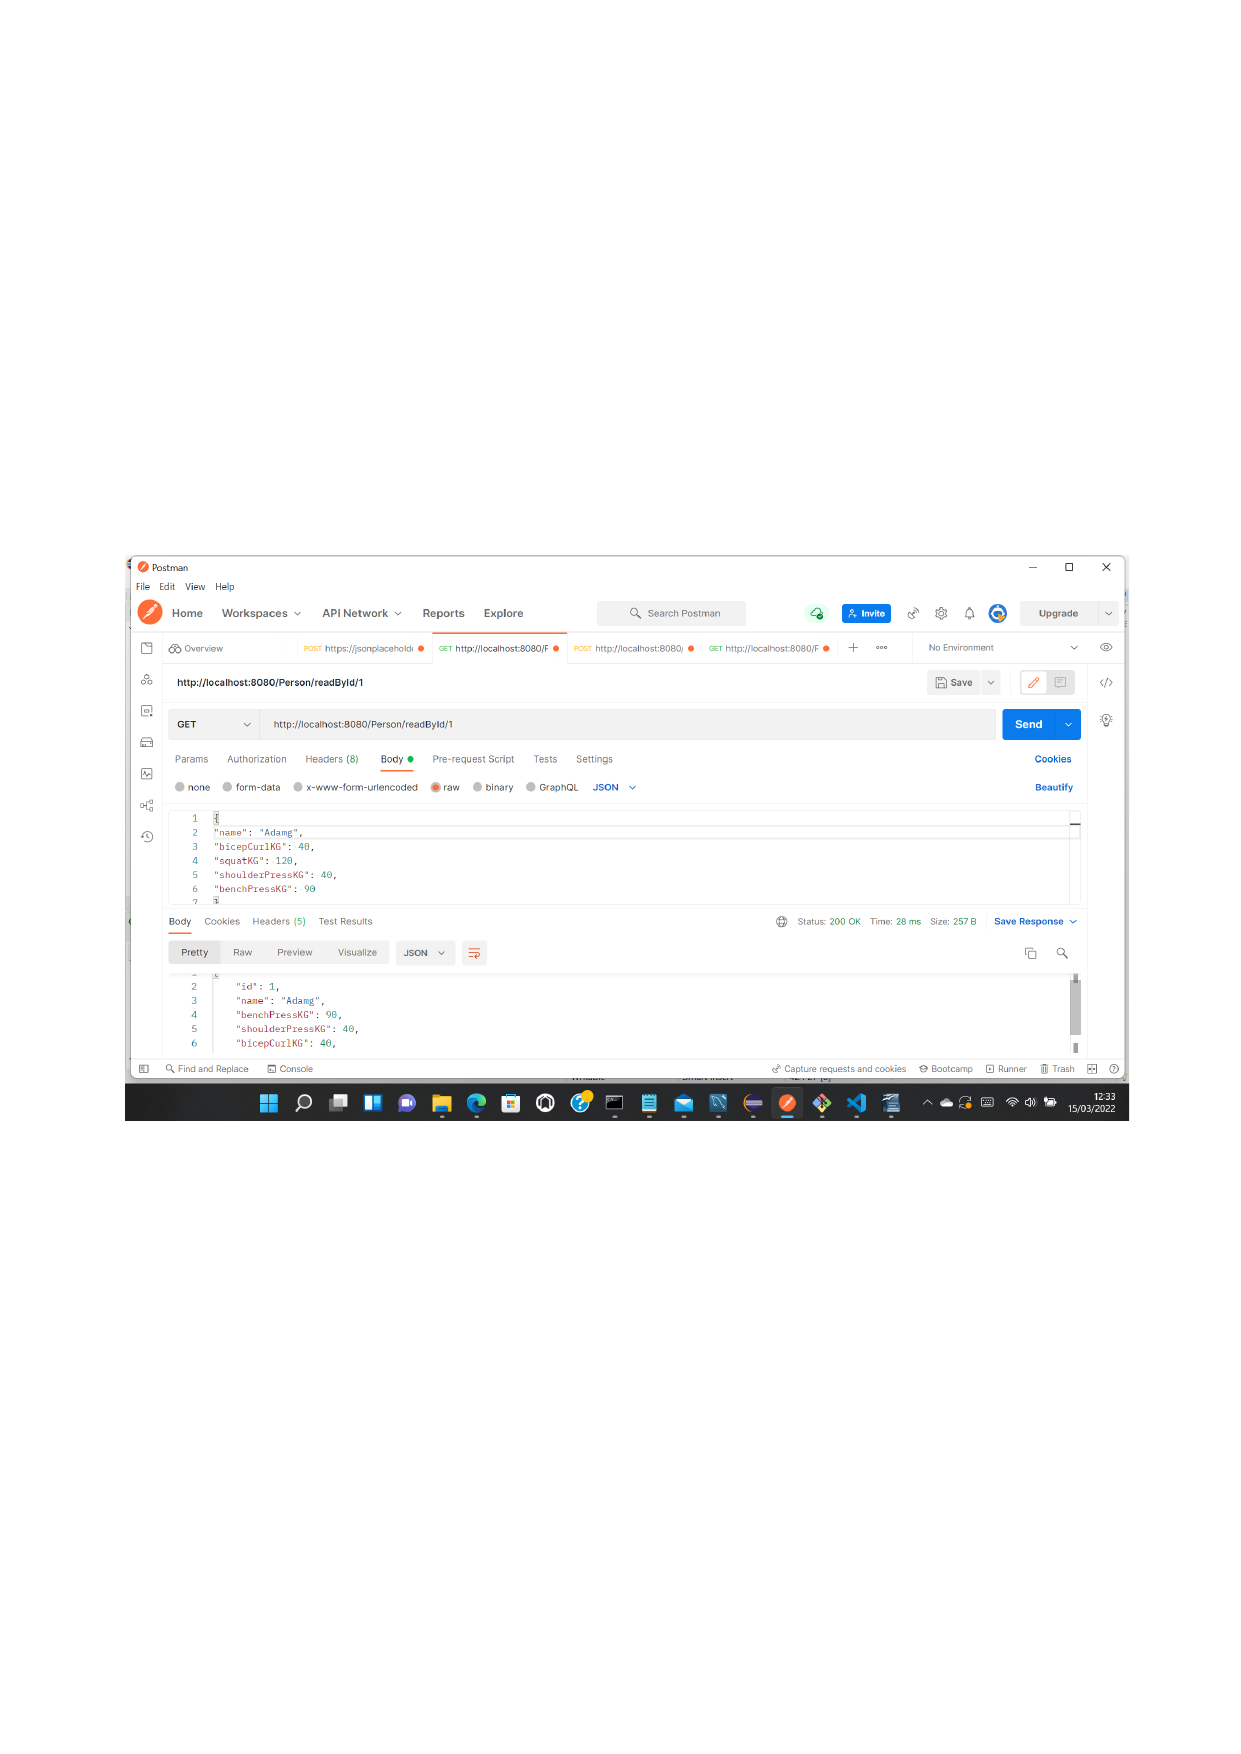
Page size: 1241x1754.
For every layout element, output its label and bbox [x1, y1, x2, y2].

picture [125, 555, 1130, 1121]
